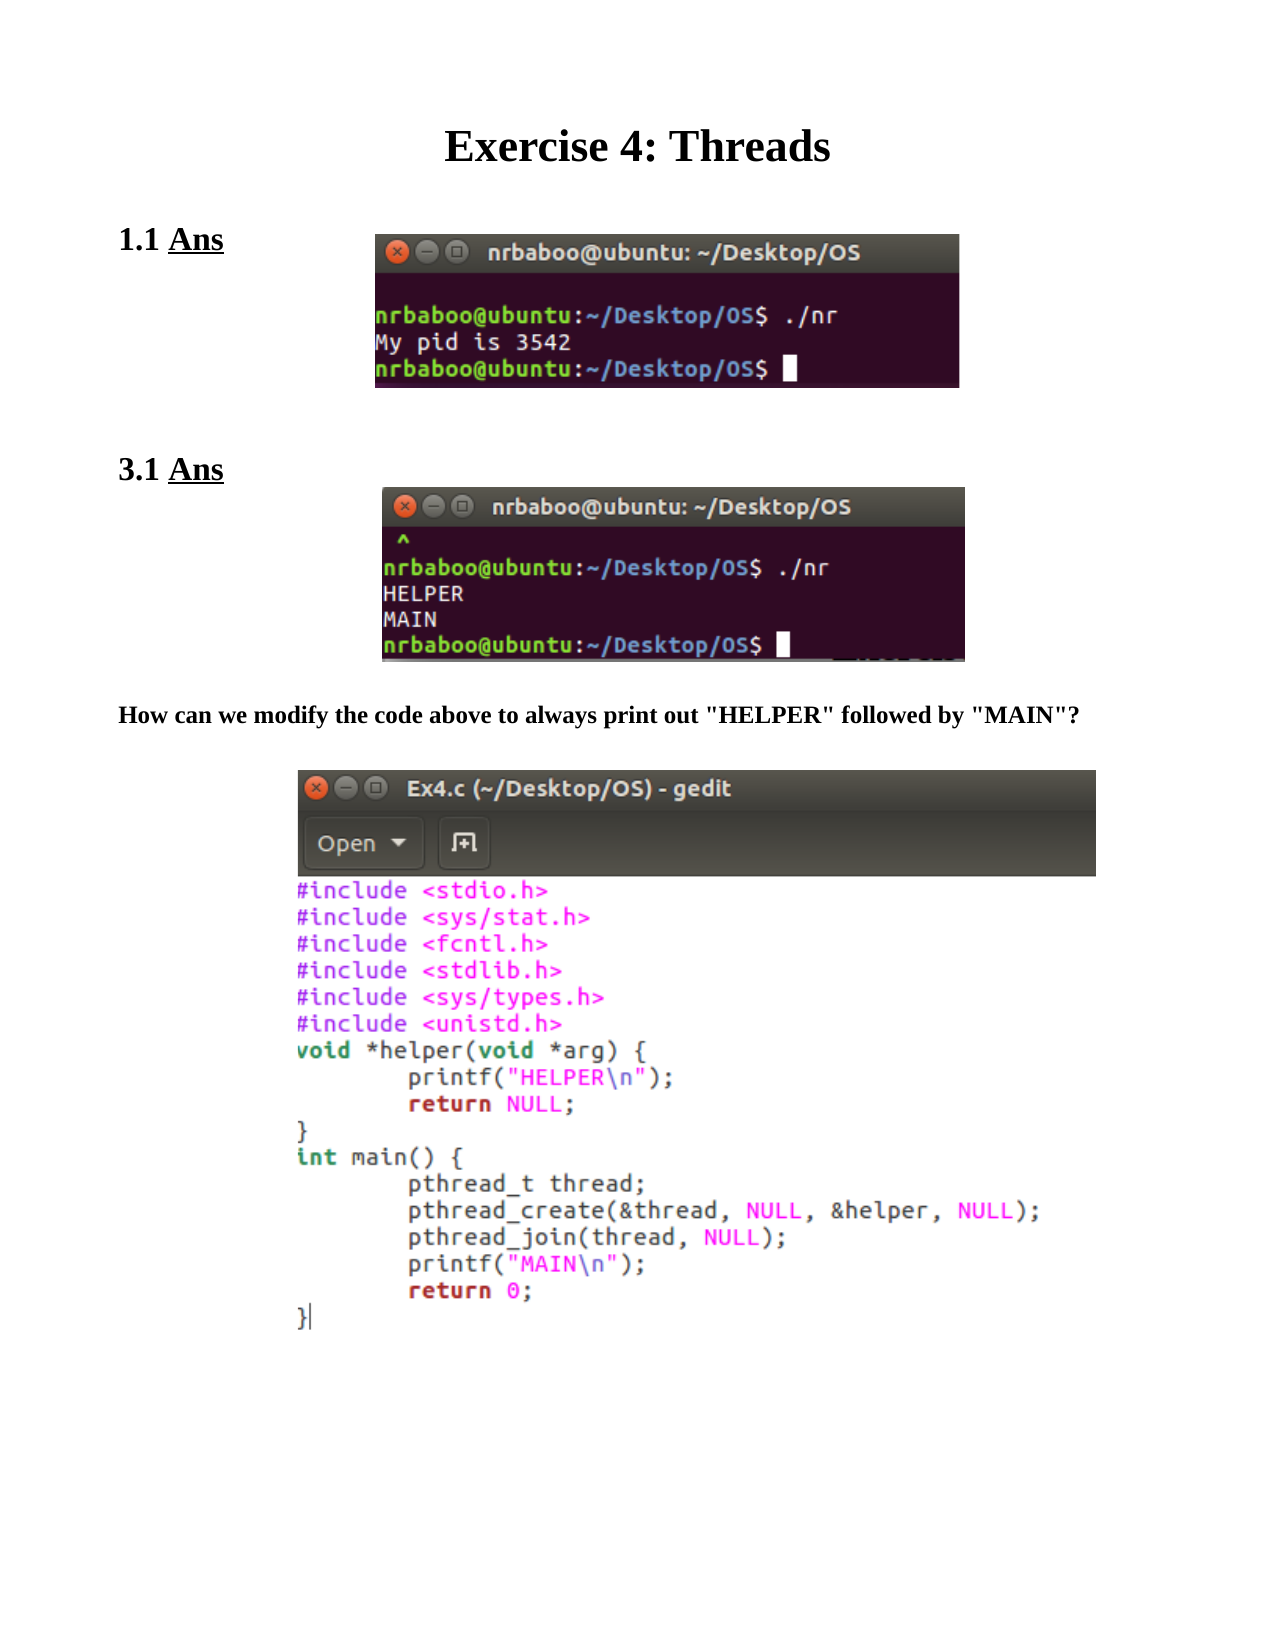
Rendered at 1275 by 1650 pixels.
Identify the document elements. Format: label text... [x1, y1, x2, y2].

text Exercise 4: Threads [118, 118, 1157, 171]
text How can we modify the code above to always print out "HELPER" followed by "MAIN"? [118, 700, 1157, 729]
picture [375, 234, 960, 388]
text 3.1 Ans [118, 449, 1157, 487]
picture [382, 487, 965, 662]
text 1.1 Ans [118, 219, 1157, 257]
picture [297, 770, 1096, 1355]
